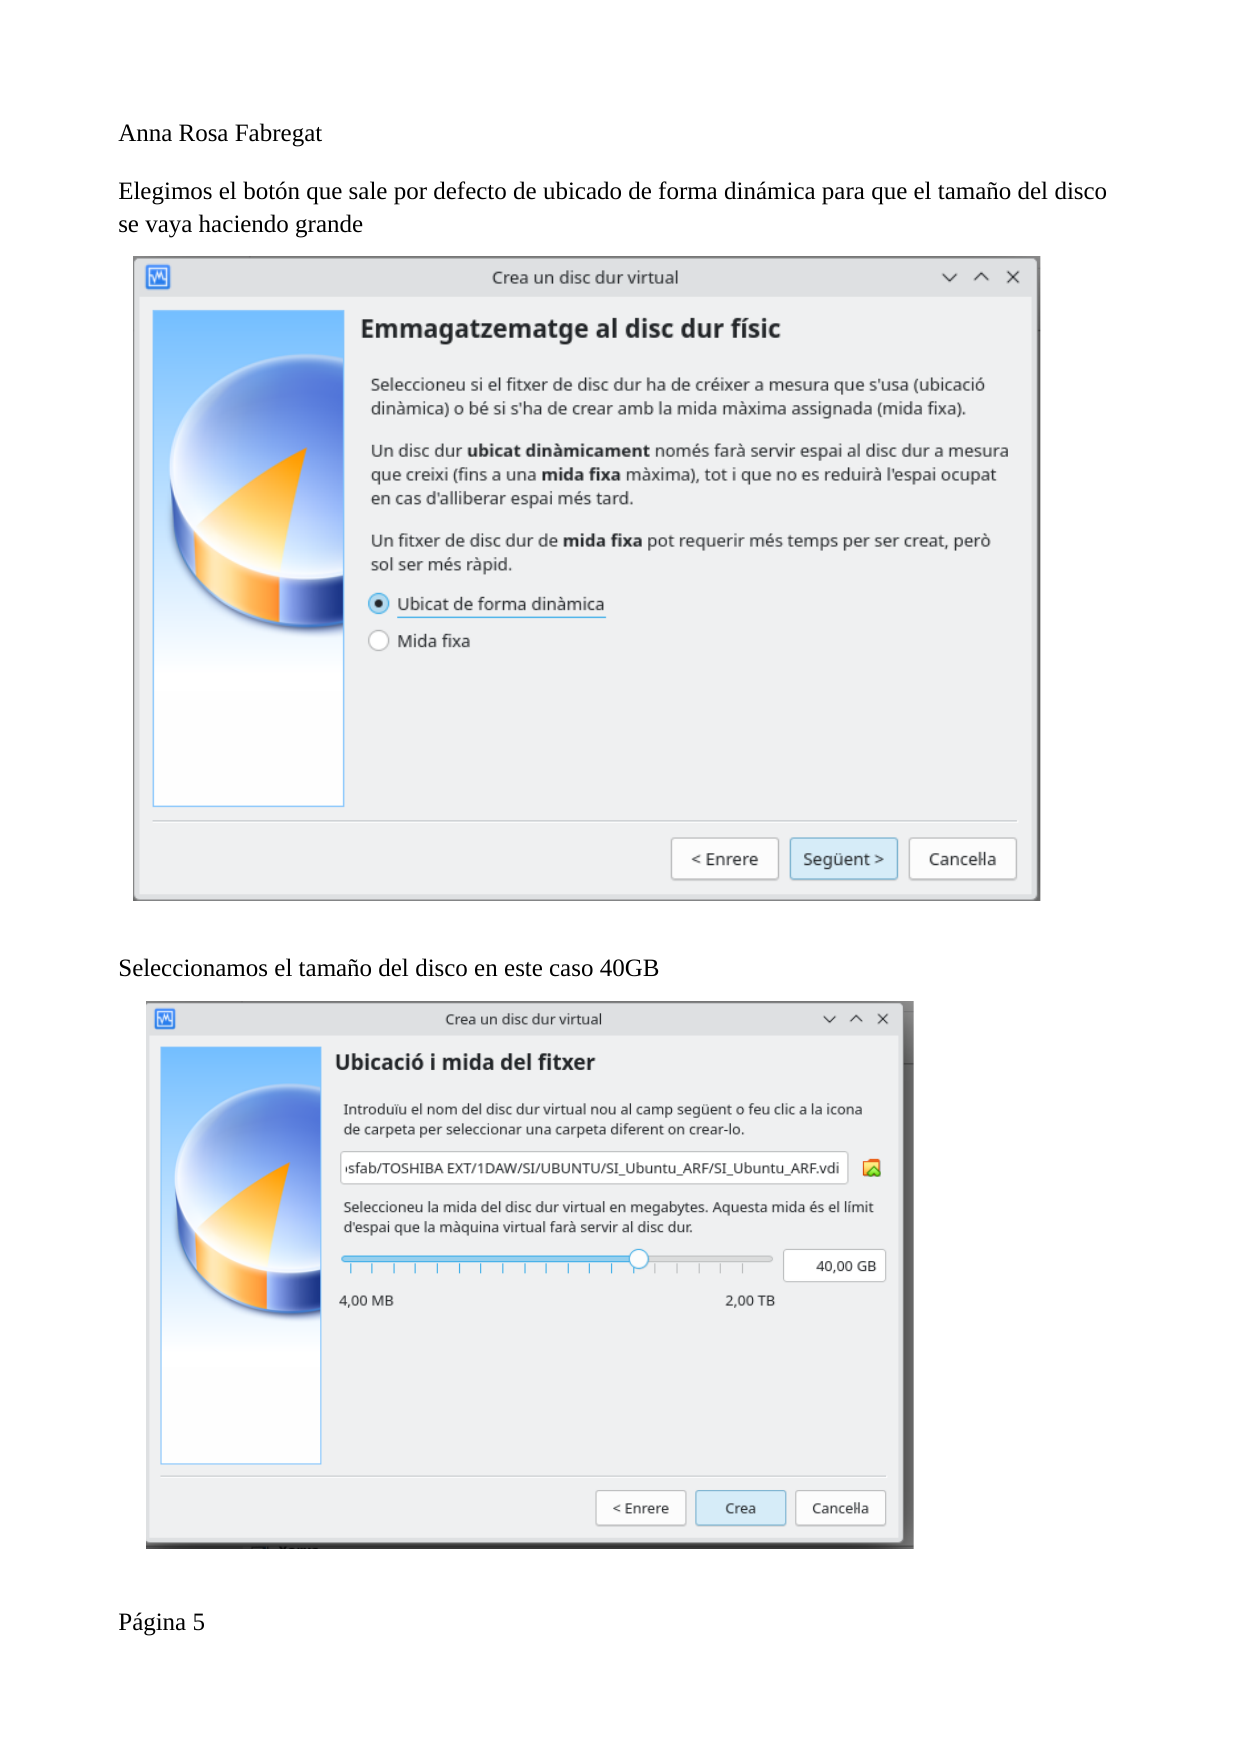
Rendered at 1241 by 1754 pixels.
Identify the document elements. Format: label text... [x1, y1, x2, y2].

text Elegimos el botón que sale por defecto de ubicado de forma dinámica para que el tamaño del disco se vaya haciendo grande [118, 176, 1122, 238]
picture [146, 1001, 914, 1549]
text Seleccionamos el tamaño del disco en este caso 40GB [118, 953, 1122, 981]
picture [133, 256, 1041, 901]
